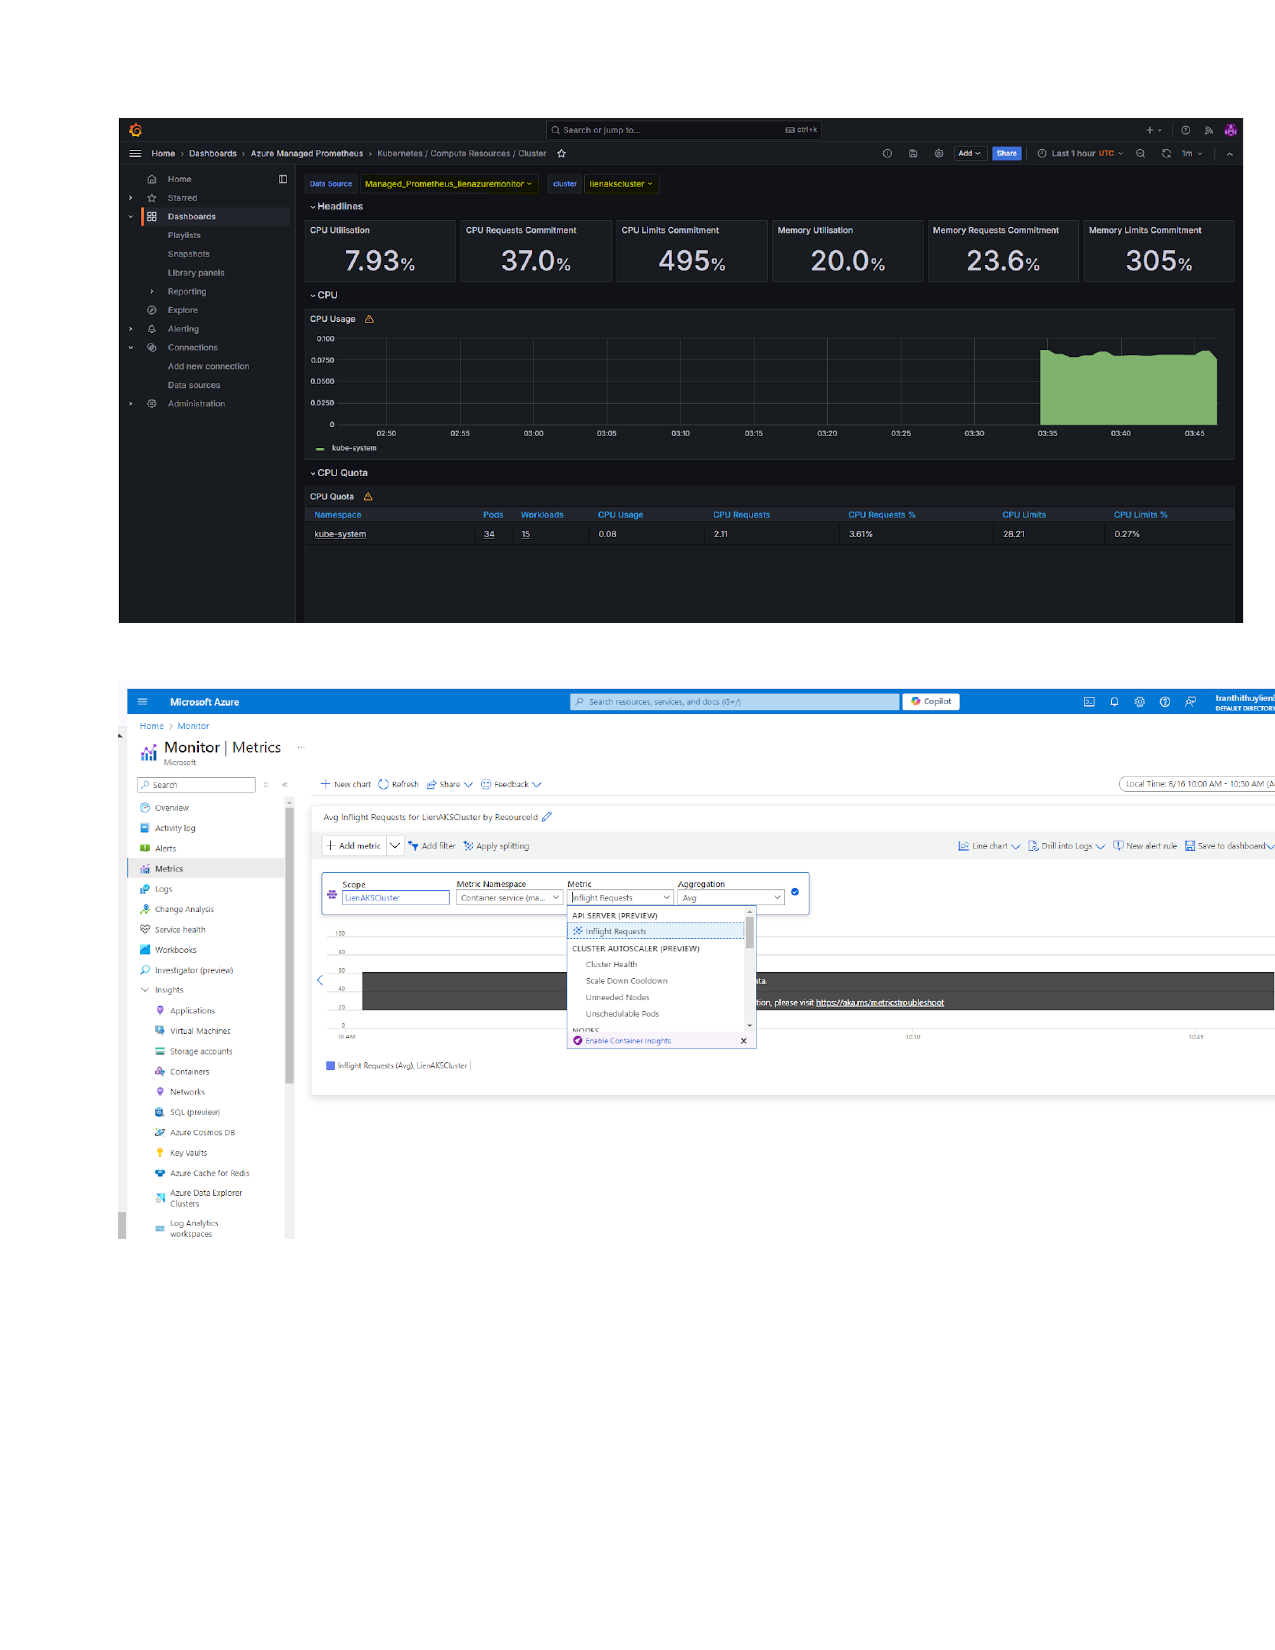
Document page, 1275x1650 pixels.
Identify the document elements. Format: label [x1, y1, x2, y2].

picture [118, 118, 1244, 623]
picture [118, 681, 1275, 1239]
